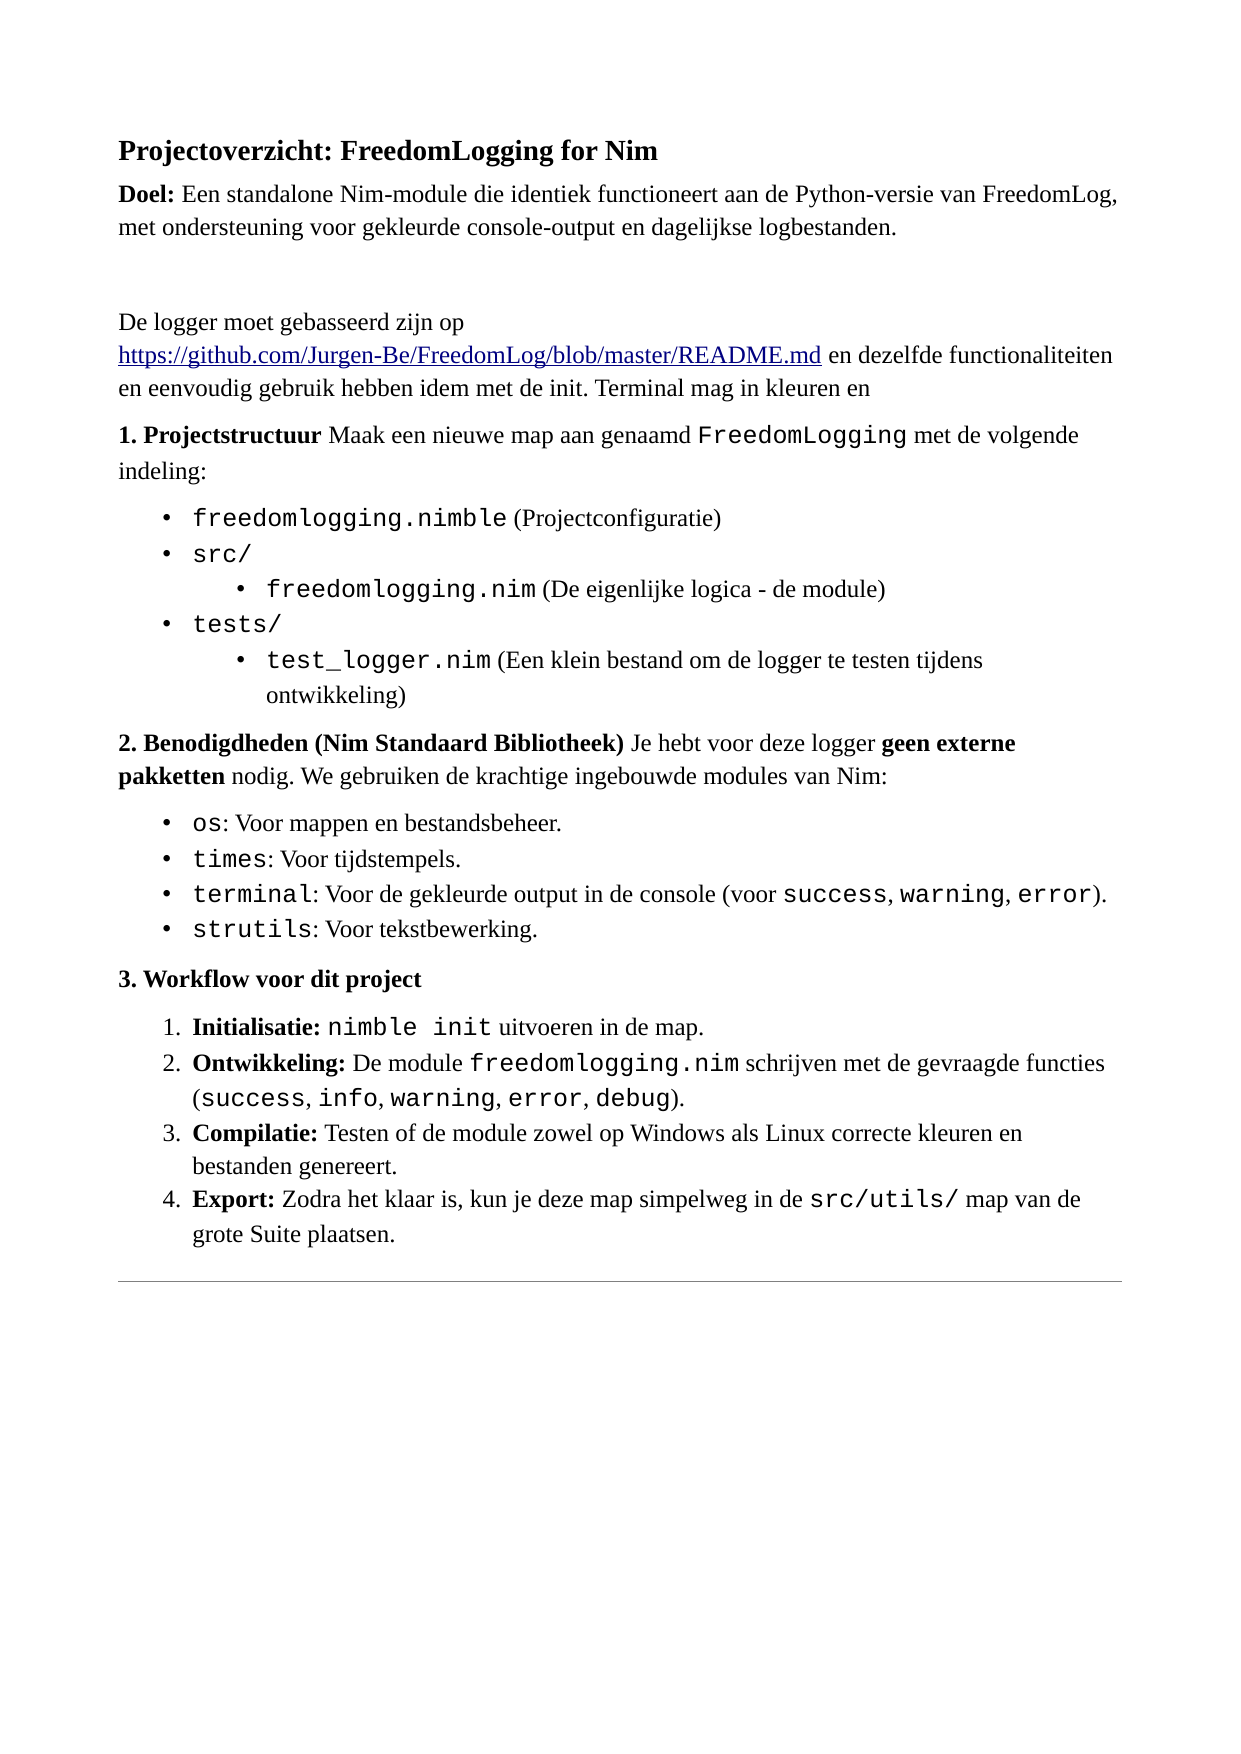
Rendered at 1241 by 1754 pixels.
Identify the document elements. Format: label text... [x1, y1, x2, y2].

text 2. Benodigdheden (Nim Standaard Bibliotheek) Je hebt voor deze logger geen externe pakketten nodig. We gebruiken de krachtige ingebouwde modules van Nim: [118, 728, 1122, 789]
list tests/ [162, 609, 1122, 640]
text 3. Workflow voor dit project [118, 964, 1122, 993]
list test_logger.nim (Een klein bestand om de logger te testen tijdens ontwikkeling) [236, 645, 1122, 709]
list src/ [162, 539, 1122, 569]
list Initialisatie: nimble init uitvoeren in de map. [162, 1012, 1122, 1043]
list freedomlogging.nimble (Projectconfiguratie) [162, 503, 1122, 534]
list Ontwikkeling: De module freedomlogging.nim schrijven met de gevraagde functies (success, info, warning, error, debug). [162, 1048, 1122, 1113]
list Export: Zodra het klaar is, kun je deze map simpelweg in de src/utils/ map van de grote Suite plaatsen. [162, 1184, 1122, 1248]
text 1. Projectstructuur Maak een nieuwe map aan genaamd FreedomLogging met de volgende indeling: [118, 421, 1122, 484]
text Doel: Een standalone Nim-module die identiek functioneert aan de Python-versie van FreedomLog, met ondersteuning voor gekleurde console-output en dagelijkse logbestanden. [118, 179, 1122, 241]
subtitle Projectoverzicht: FreedomLogging for Nim [118, 133, 1122, 166]
list terminal: Voor de gekleurde output in de console (voor success, warning, error). [162, 879, 1122, 910]
list os: Voor mappen en bestandsbeheer. [162, 808, 1122, 839]
list Compilatie: Testen of de module zowel op Windows als Linux correcte kleuren en bestanden genereert. [162, 1118, 1122, 1180]
list freedomlogging.nim (De eigenlijke logica - de module) [236, 574, 1122, 605]
list strutils: Voor tekstbewerking. [162, 914, 1122, 945]
list times: Voor tijdstempels. [162, 844, 1122, 874]
text De logger moet gebasseerd zijn op https://github.com/Jurgen-Be/FreedomLog/blob/master/README.md en dezelfde functionaliteiten en eenvoudig gebruik hebben idem met de init. Terminal mag in kleuren en [118, 307, 1122, 402]
